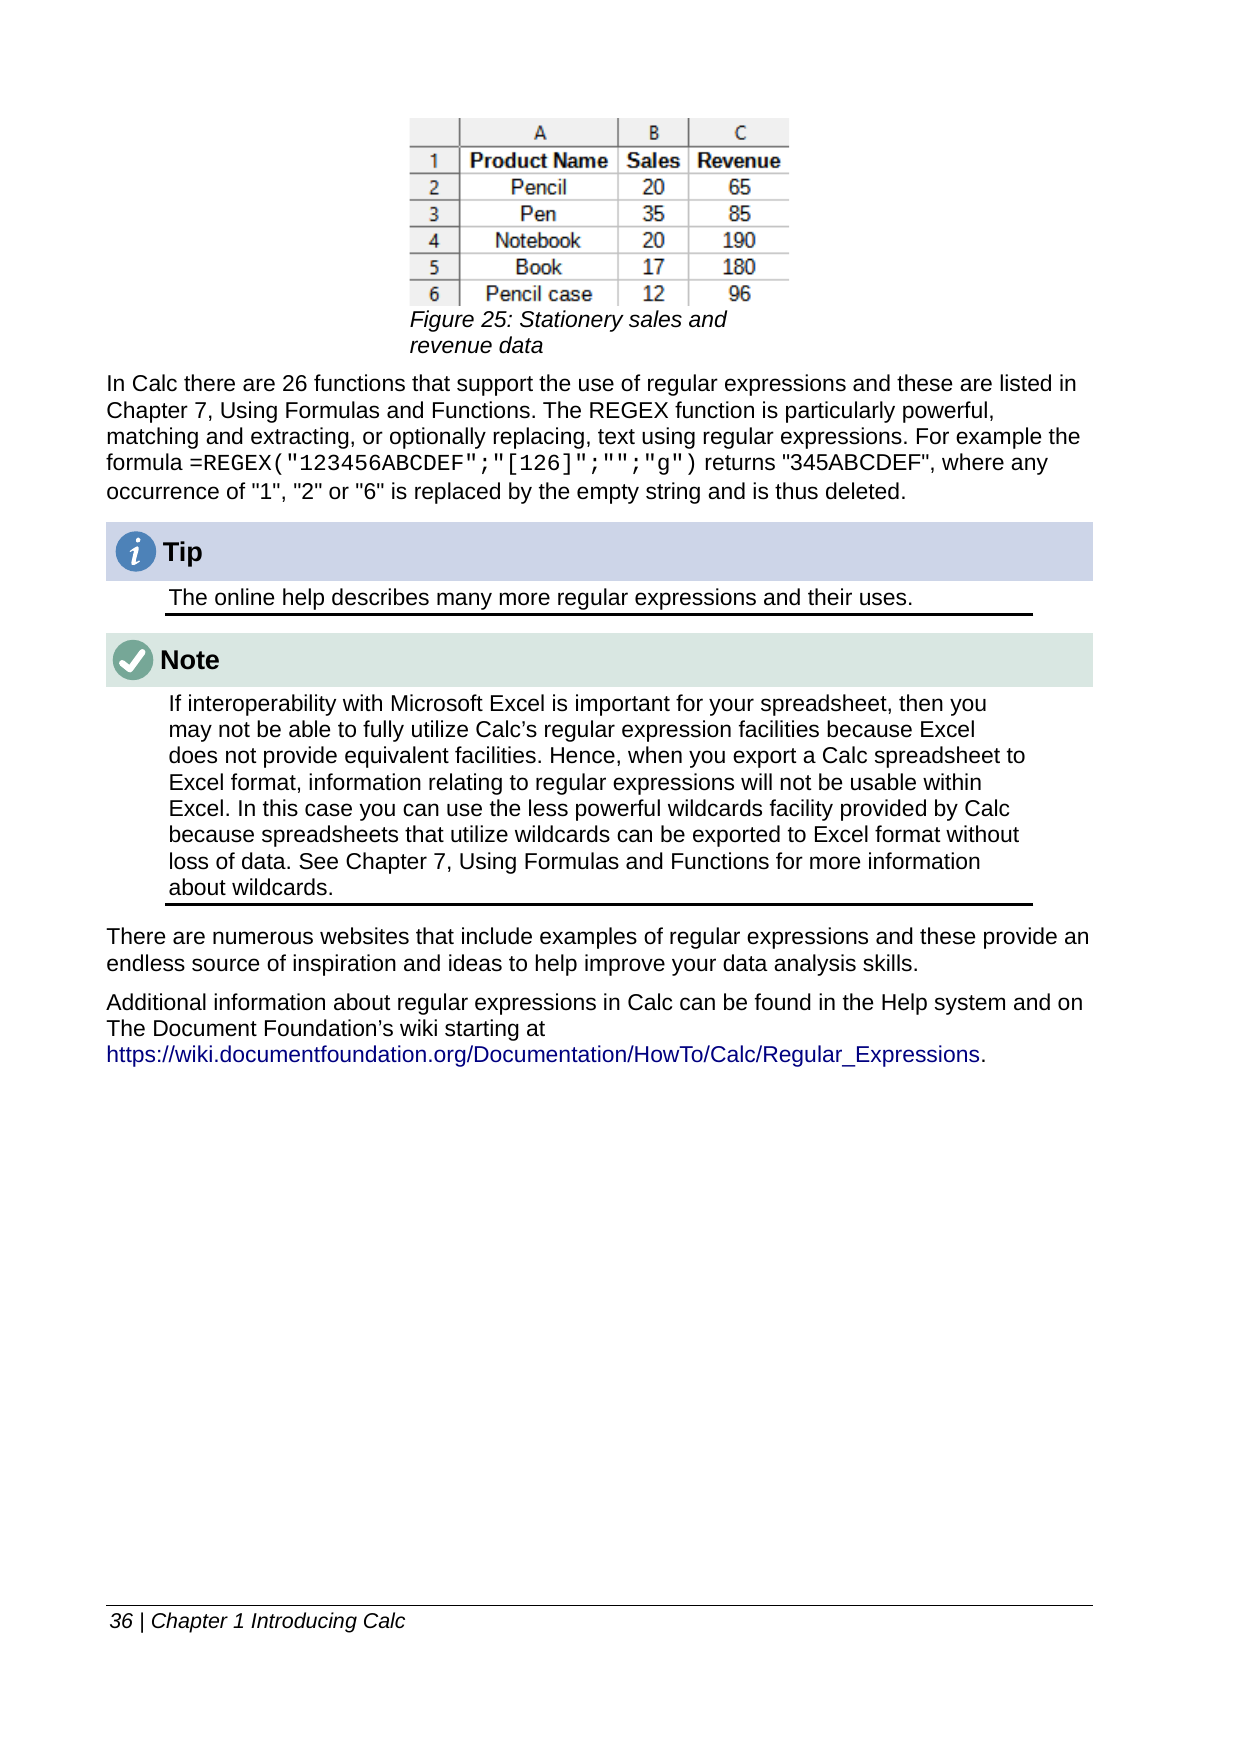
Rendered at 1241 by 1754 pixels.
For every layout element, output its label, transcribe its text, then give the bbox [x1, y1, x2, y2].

text If interoperability with Microsoft Excel is important for your spreadsheet, then you may not be able to fully utilize Calc’s regular expression facilities because Excel does not provide equivalent facilities. Hence, when you export a Calc spreadsheet to Excel format, information relating to regular expressions will not be usable within Excel. In this case you can use the less powerful wildcards facility provided by Calc because spreadsheets that utilize wildcards can be exported to Excel format without loss of data. See Chapter 7, Using Formulas and Functions for more information about wildcards. [165, 687, 1033, 903]
text Additional information about regular expressions in Calc can be found in the Help system and on The Document Foundation’s wiki starting at https://wiki.documentfoundation.org/Documentation/HowTo/Calc/Regular_Expressions. [106, 988, 1093, 1068]
text The online help describes many more regular expressions and their uses. [165, 581, 1033, 613]
text In Calc there are 26 functions that support the use of regular expressions and these are listed in Chapter 7, Using Formulas and Functions. The REGEX function is particularly powerful, matching and extracting, or optionally replacing, text using regular expressions. For example the formula =REGEX("123456ABCDEF";"[126]";"";"g") returns "345ABCDEF", where any occurrence of "1", "2" or "6" is replaced by the empty string and is thus deleted. [106, 370, 1093, 504]
subtitle Tip [106, 522, 1093, 581]
text There are numerous websites that include examples of regular expressions and these provide an endless source of inspiration and ideas to help improve your data analysis skills. [106, 923, 1093, 976]
picture [409, 118, 790, 306]
subtitle Note [106, 633, 1093, 687]
text Figure 25: Stationery sales and revenue data [409, 306, 789, 358]
